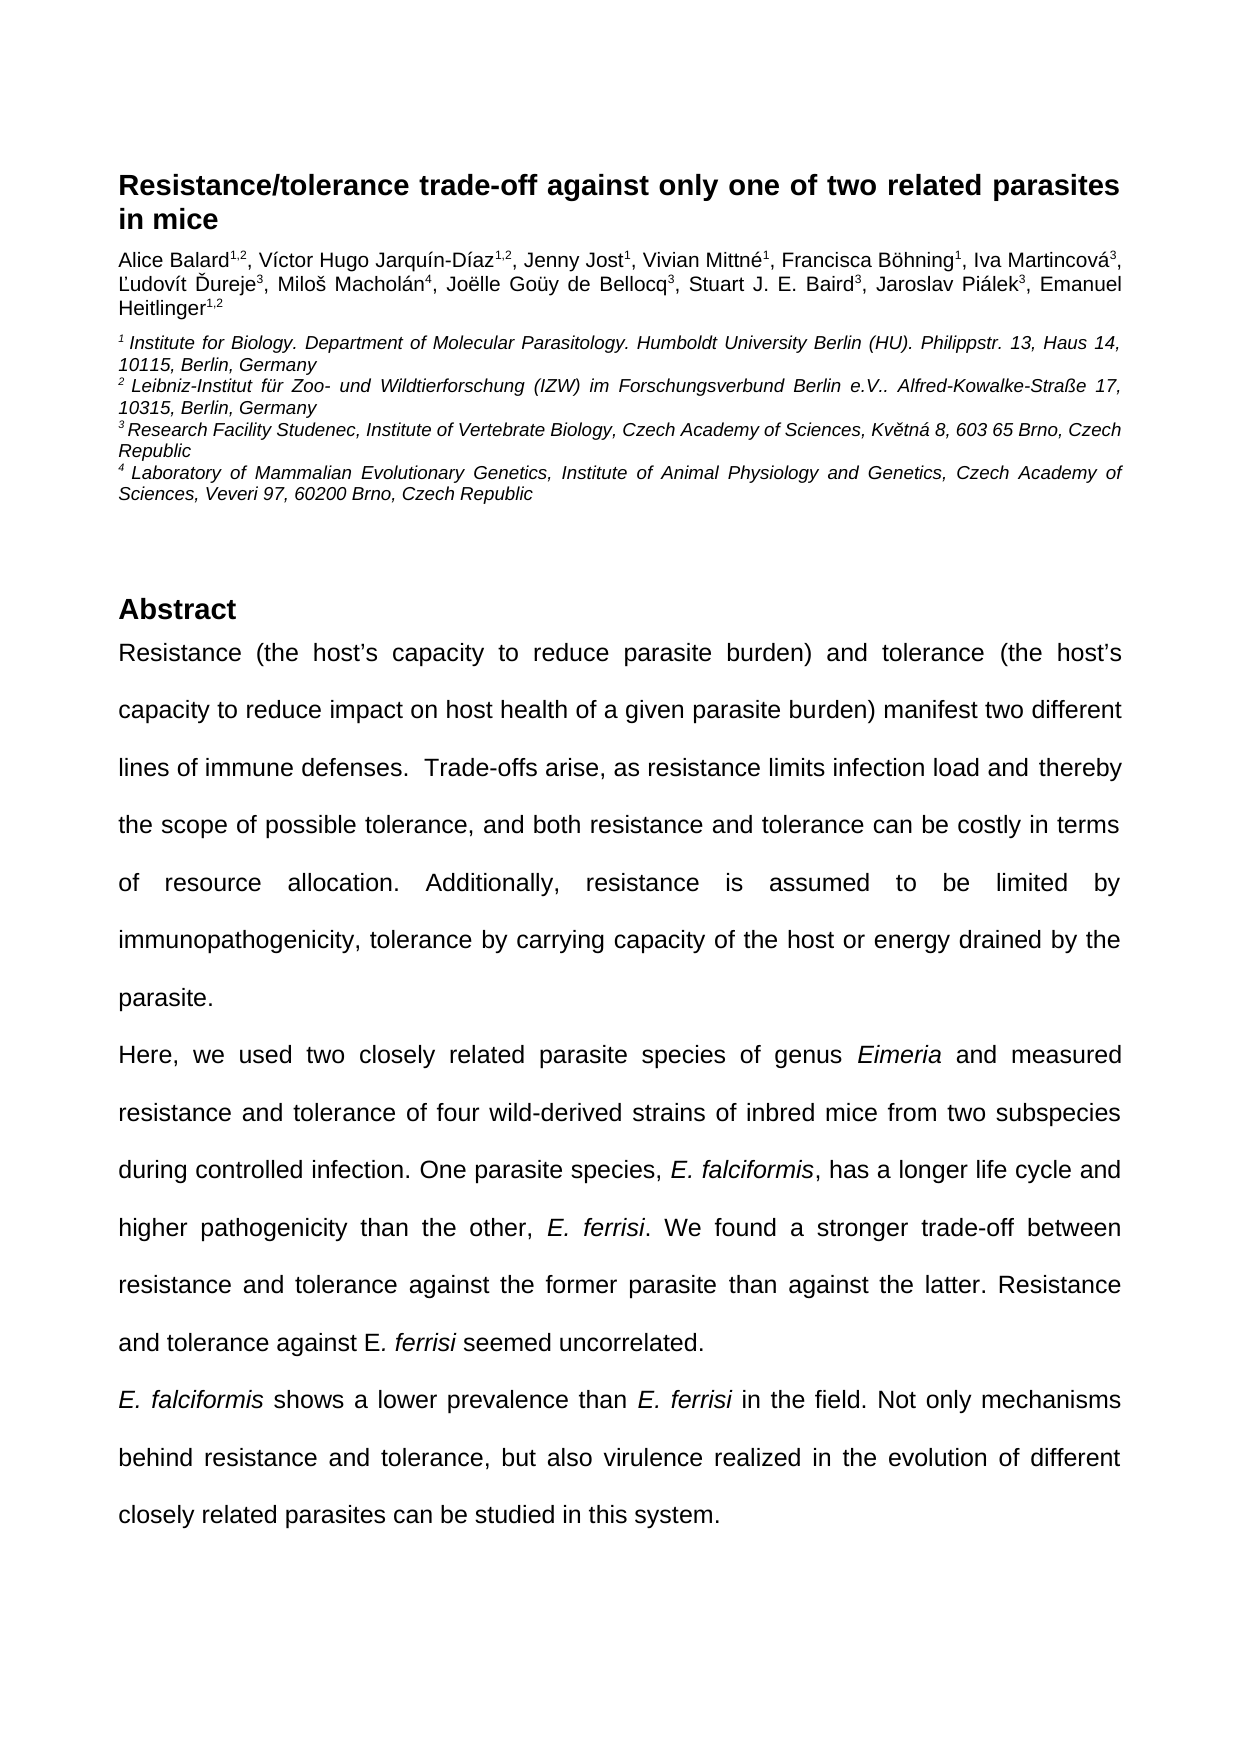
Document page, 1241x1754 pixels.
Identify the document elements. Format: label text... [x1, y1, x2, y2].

text E. falciformis shows a lower prevalence than E. ferrisi in the field. Not only mechanisms behind resistance and tolerance, but also virulence realized in the evolution of different closely related parasites can be studied in this system. [118, 1385, 1122, 1529]
subtitle Alice Balard1,2, Víctor Hugo Jarquín-Díaz1,2, Jenny Jost1, Vivian Mittné1, Francisca Böhning1, Iva Martincová3, Ľudovít Ďureje3, Miloš Macholán4, Joëlle Goüy de Bellocq3, Stuart J. E. Baird3, Jaroslav Piálek3, Emanuel Heitlinger1,2 [118, 248, 1122, 319]
text 4 Laboratory of Mammalian Evolutionary Genetics, Institute of Animal Physiology and Genetics, Czech Academy of Sciences, Veveri 97, 60200 Brno, Czech Republic [118, 461, 1122, 504]
text 2 Leibniz-Institut für Zoo- und Wildtierforschung (IZW) im Forschungsverbund Berlin e.V.. Alfred-Kowalke-Straße 17, 10315, Berlin, Germany [118, 375, 1122, 418]
text 1 Institute for Biology. Department of Molecular Parasitology. Humboldt University Berlin (HU). Philippstr. 13, Haus 14, 10115, Berlin, Germany [118, 332, 1122, 375]
text 3 Research Facility Studenec, Institute of Vertebrate Biology, Czech Academy of Sciences, Květná 8, 603 65 Brno, Czech Republic [118, 418, 1122, 461]
subtitle Abstract [118, 592, 1122, 625]
text Here, we used two closely related parasite species of genus Eimeria and measured resistance and tolerance of four wild-derived strains of inbred mice from two subspecies during controlled infection. One parasite species, E. falciformis, has a longer life cycle and higher pathogenicity than the other, E. ferrisi. We found a stronger trade-off between resistance and tolerance against the former parasite than against the latter. Resistance and tolerance against E. ferrisi seemed uncorrelated. [118, 1040, 1122, 1357]
subtitle Resistance/tolerance trade-off against only one of two related parasites in mice [118, 168, 1122, 235]
text Resistance (the host’s capacity to reduce parasite burden) and tolerance (the host’s capacity to reduce impact on host health of a given parasite burden) manifest two different lines of immune defenses. Trade-offs arise, as resistance limits infection load and thereby the scope of possible tolerance, and both resistance and tolerance can be costly in terms of resource allocation. Additionally, resistance is assumed to be limited by immunopathogenicity, tolerance by carrying capacity of the host or energy drained by the parasite. [118, 638, 1122, 1012]
